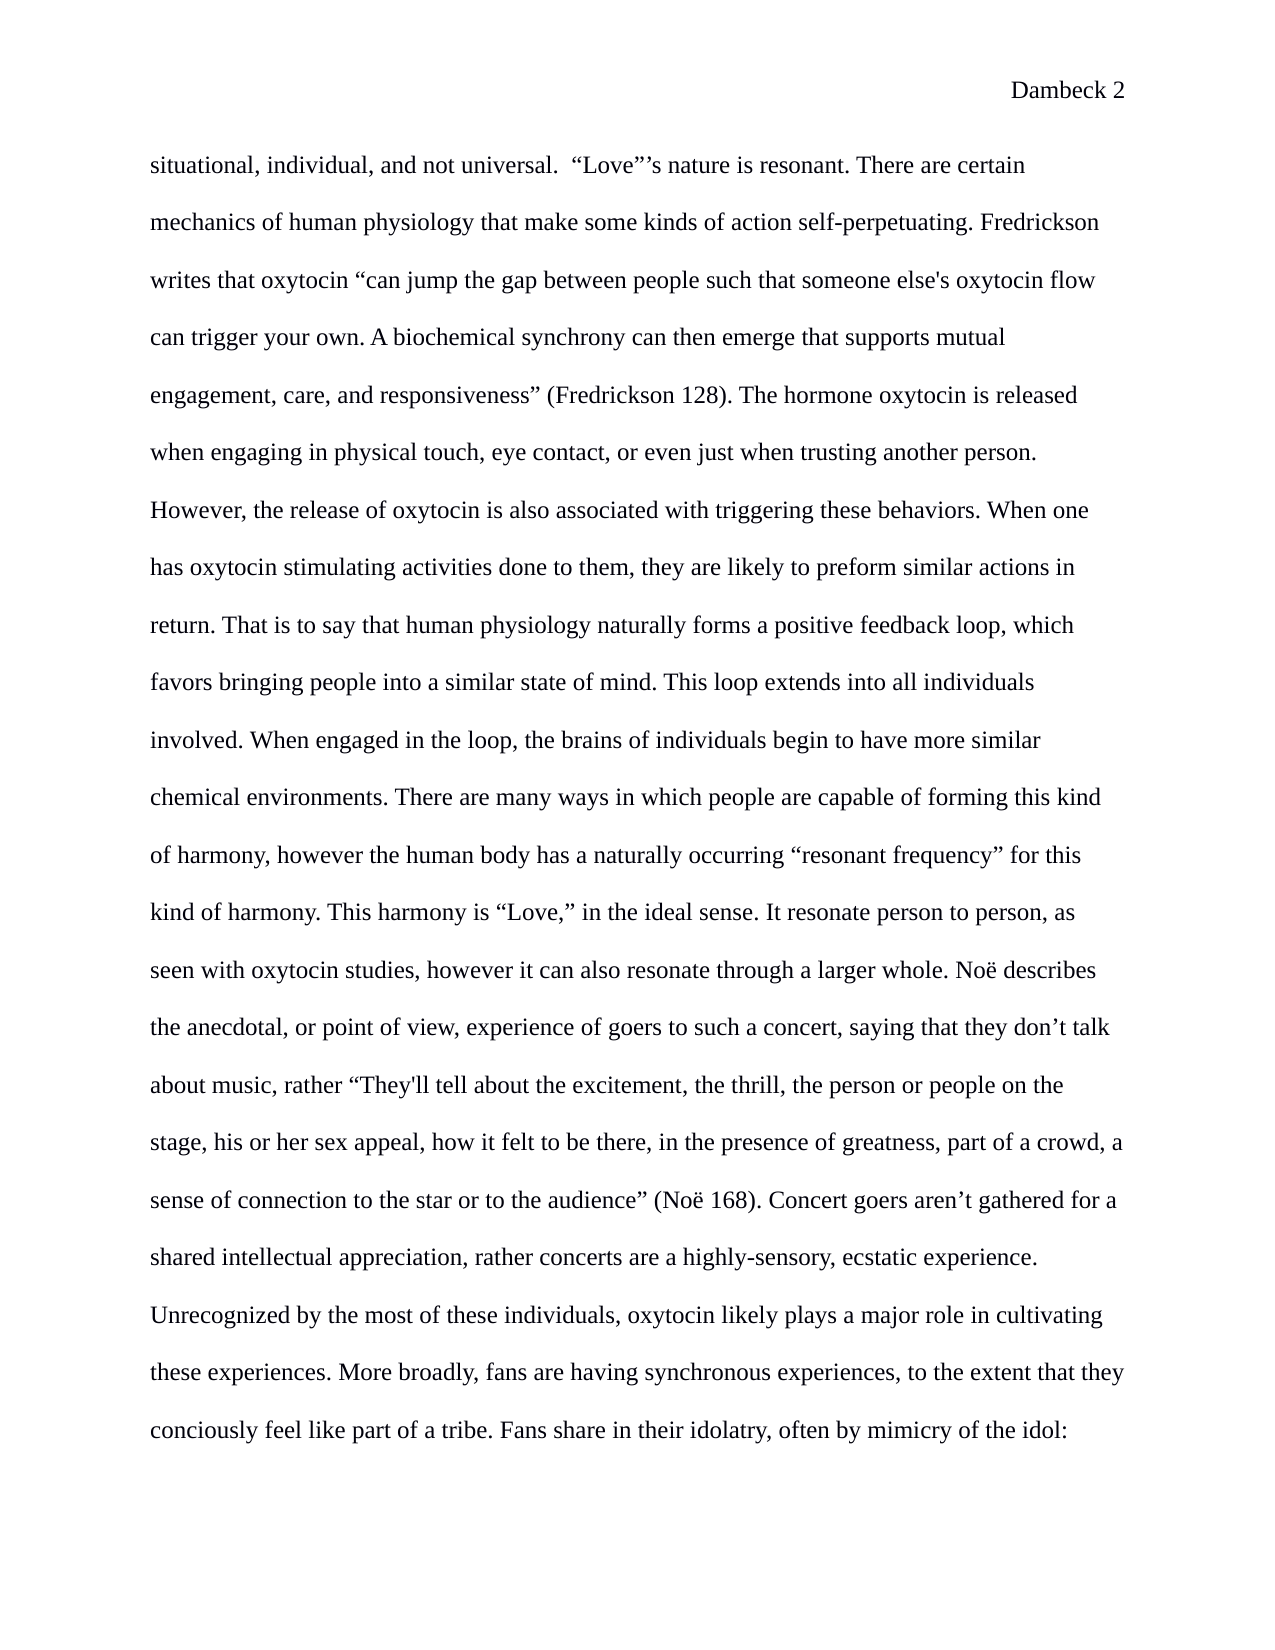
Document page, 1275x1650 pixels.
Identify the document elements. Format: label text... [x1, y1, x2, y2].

text situational, individual, and not universal. “Love”’s nature is resonant. There are certain mechanics of human physiology that make some kinds of action self-perpetuating. Fredrickson writes that oxytocin “can jump the gap between people such that someone else's oxytocin flow can trigger your own. A biochemical synchrony can then emerge that supports mutual engagement, care, and responsiveness” (Fredrickson 128). The hormone oxytocin is released when engaging in physical touch, eye contact, or even just when trusting another person. However, the release of oxytocin is also associated with triggering these behaviors. When one has oxytocin stimulating activities done to them, they are likely to preform similar actions in return. That is to say that human physiology naturally forms a positive feedback loop, which favors bringing people into a similar state of mind. This loop extends into all individuals involved. When engaged in the loop, the brains of individuals begin to have more similar chemical environments. There are many ways in which people are capable of forming this kind of harmony, however the human body has a naturally occurring “resonant frequency” for this kind of harmony. This harmony is “Love,” in the ideal sense. It resonate person to person, as seen with oxytocin studies, however it can also resonate through a larger whole. Noë describes the anecdotal, or point of view, experience of goers to such a concert, saying that they don’t talk about music, rather “They'll tell about the excitement, the thrill, the person or people on the stage, his or her sex appeal, how it felt to be there, in the presence of greatness, part of a crowd, a sense of connection to the star or to the audience” (Noë 168). Concert goers aren’t gathered for a shared intellectual appreciation, rather concerts are a highly-sensory, ecstatic experience. Unrecognized by the most of these individuals, oxytocin likely plays a major role in cultivating these experiences. More broadly, fans are having synchronous experiences, to the extent that they conciously feel like part of a tribe. Fans share in their idolatry, often by mimicry of the idol: [150, 150, 1125, 1444]
